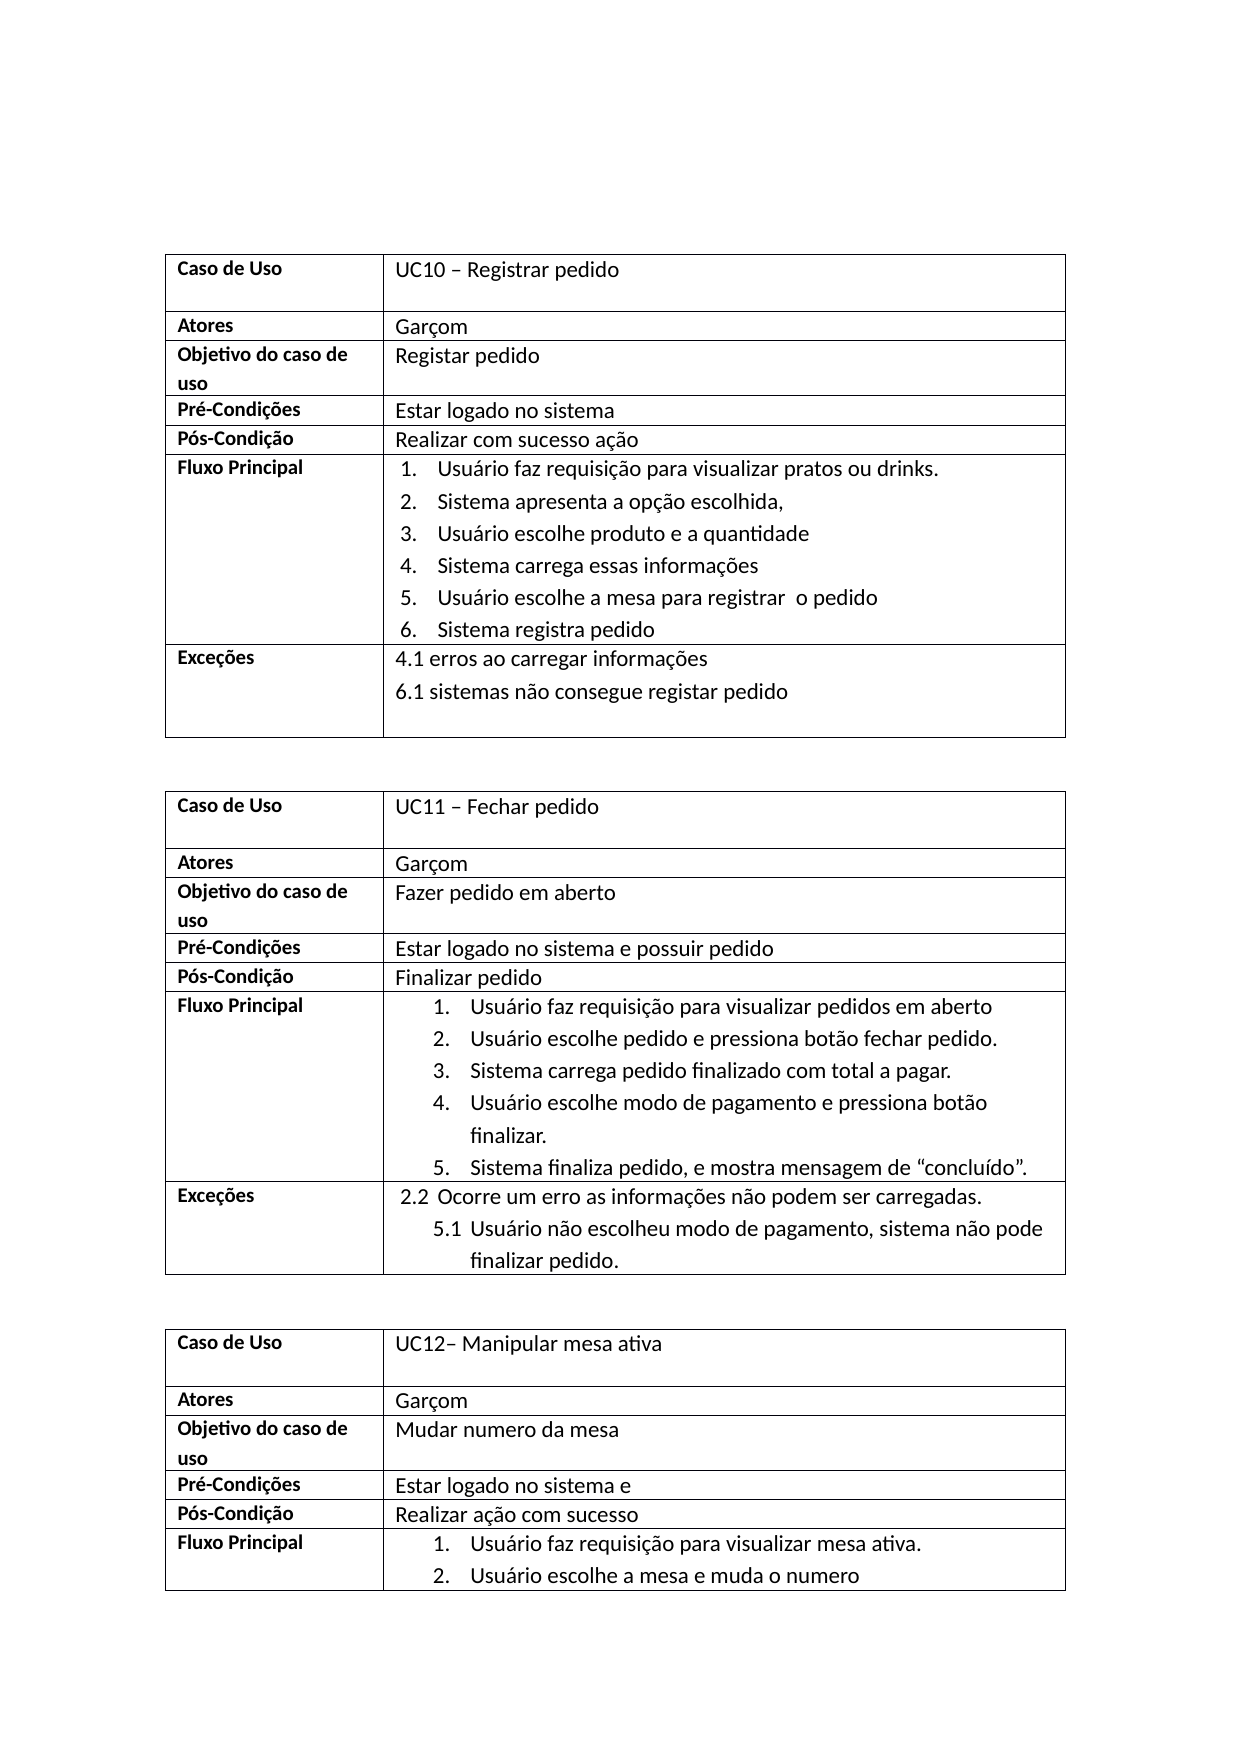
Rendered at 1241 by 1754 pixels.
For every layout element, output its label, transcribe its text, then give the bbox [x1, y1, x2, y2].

table_cell Fluxo Principal [166, 1529, 383, 1589]
table_cell Exceções [166, 1182, 383, 1274]
table_cell Exceções [166, 645, 383, 737]
table_cell Objetivo do caso de uso [166, 1416, 383, 1470]
table_cell Objetivo do caso de uso [166, 878, 383, 933]
table_cell Usuário faz requisição para visualizar pratos ou drinks. Sistema apresenta a opção escolhida, Usuário escolhe produto e a quantidade Sistema carrega essas informações Usuário escolhe a mesa para registrar o pedido Sistema registra pedido [384, 455, 1065, 643]
table_cell Usuário faz requisição para visualizar mesa ativa. Usuário escolhe a mesa e muda o numero Sistema carrega e salva alteração [384, 1529, 1065, 1589]
table_cell Fluxo Principal [166, 992, 383, 1181]
table_cell Garçom [384, 849, 1065, 877]
table_cell Atores [166, 312, 383, 340]
table_cell Registar pedido [384, 341, 1065, 395]
table_cell Objetivo do caso de uso [166, 341, 383, 395]
table_cell Pós-Condição [166, 1500, 383, 1528]
table_cell Finalizar pedido [384, 963, 1065, 991]
table_cell Realizar com sucesso ação [384, 426, 1065, 453]
table_cell Estar logado no sistema e possuir pedido [384, 934, 1065, 962]
table_cell Pré-Condições [166, 934, 383, 962]
table_header UC11 – Fechar pedido [384, 792, 1065, 848]
table_cell Pós-Condição [166, 426, 383, 453]
table_cell Garçom [384, 312, 1065, 340]
table_cell Fluxo Principal [166, 455, 383, 643]
table_cell 4.1 erros ao carregar informações 6.1 sistemas não consegue registar pedido [384, 645, 1065, 737]
table_cell Usuário faz requisição para visualizar pedidos em aberto Usuário escolhe pedido e pressiona botão fechar pedido. Sistema carrega pedido finalizado com total a pagar. Usuário escolhe modo de pagamento e pressiona botão finalizar. Sistema finaliza pedido, e mostra mensagem de “concluído”. [384, 992, 1065, 1181]
table_header UC10 – Registrar pedido [384, 255, 1065, 311]
table_header Caso de Uso [166, 255, 383, 311]
table_header Caso de Uso [166, 792, 383, 848]
table_header Caso de Uso [166, 1330, 383, 1386]
table_cell Estar logado no sistema [384, 396, 1065, 424]
table_cell Garçom [384, 1387, 1065, 1414]
table_cell Fazer pedido em aberto [384, 878, 1065, 933]
table_cell Ocorre um erro as informações não podem ser carregadas. Usuário não escolheu modo de pagamento, sistema não pode finalizar pedido. [384, 1182, 1065, 1274]
table_cell Estar logado no sistema e [384, 1471, 1065, 1499]
table_cell Mudar numero da mesa [384, 1416, 1065, 1470]
table_header UC12– Manipular mesa ativa [384, 1330, 1065, 1386]
table_cell Pré-Condições [166, 396, 383, 424]
table_cell Realizar ação com sucesso [384, 1500, 1065, 1528]
table_cell Atores [166, 1387, 383, 1414]
table_cell Pós-Condição [166, 963, 383, 991]
table_cell Pré-Condições [166, 1471, 383, 1499]
table_cell Atores [166, 849, 383, 877]
